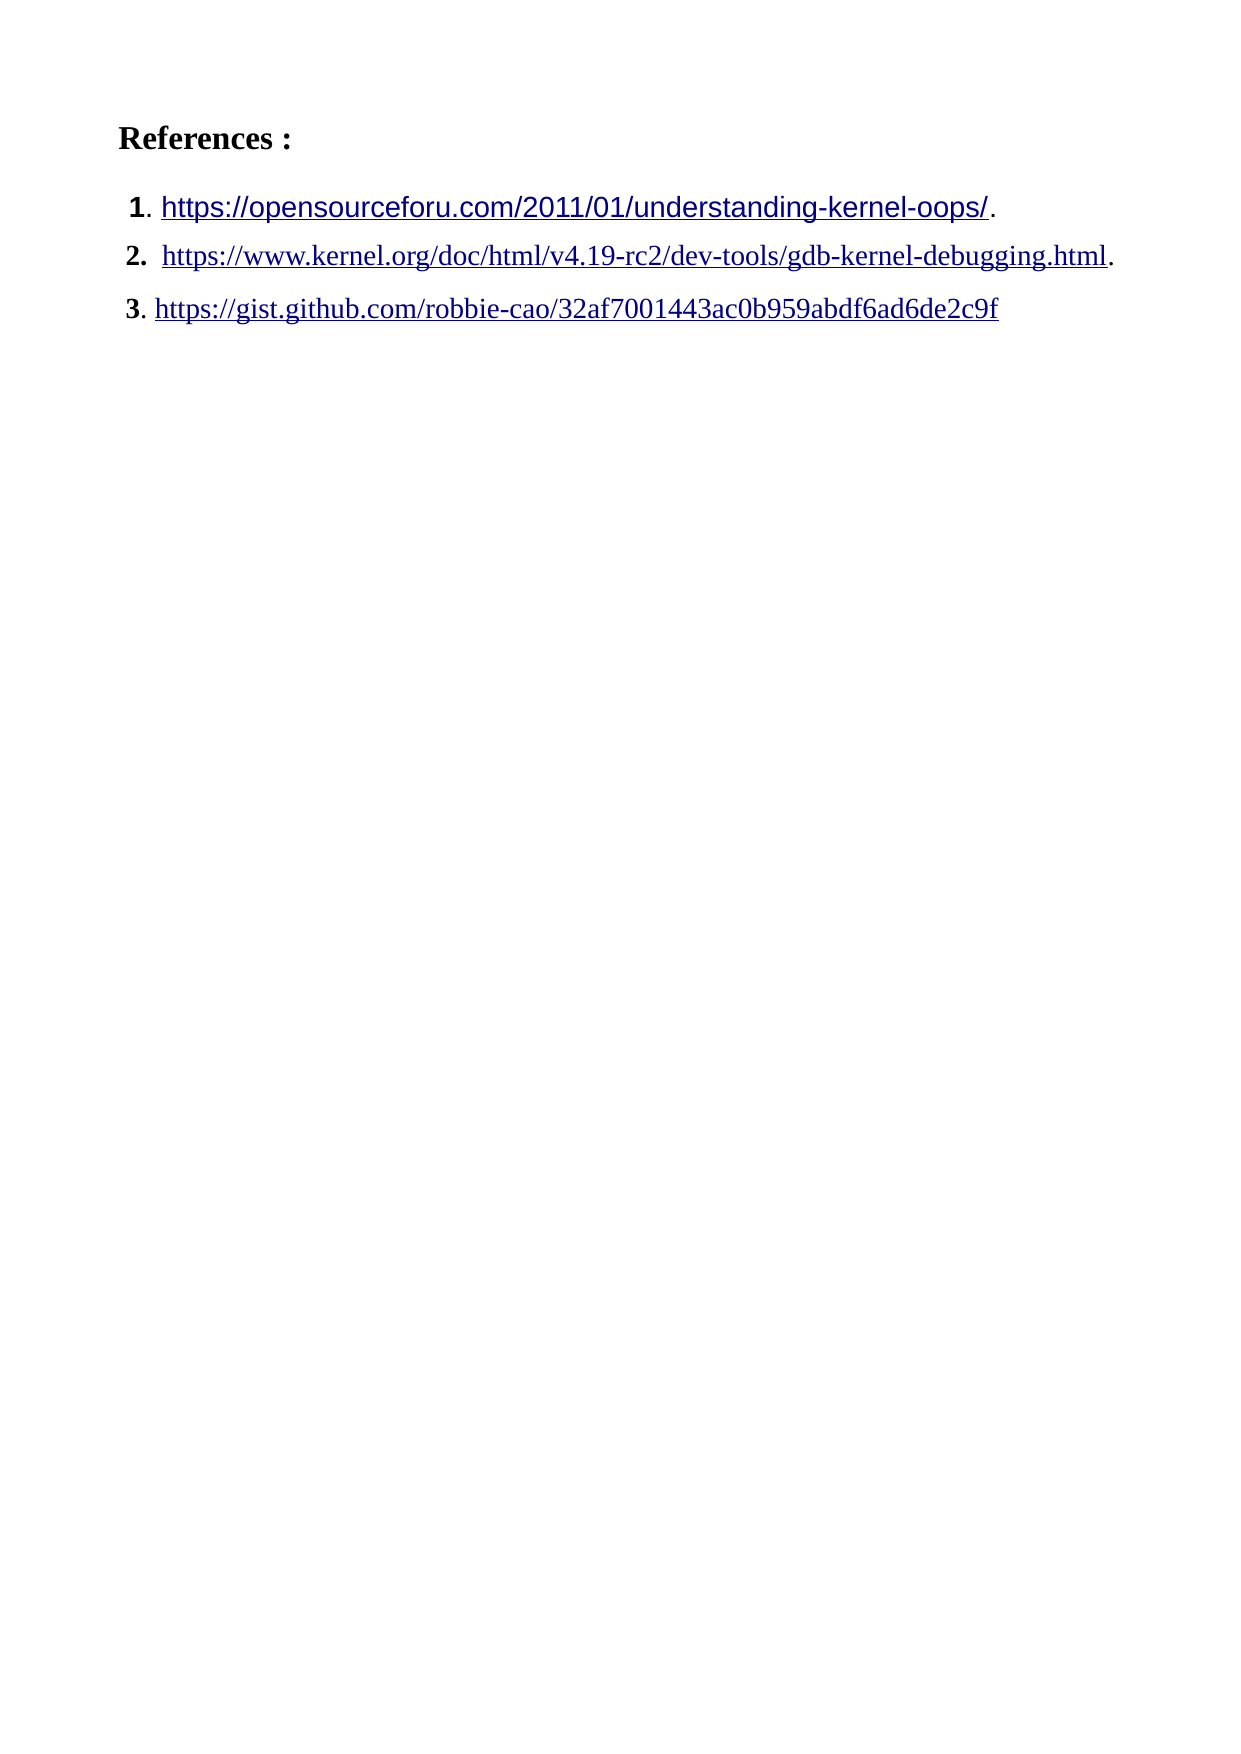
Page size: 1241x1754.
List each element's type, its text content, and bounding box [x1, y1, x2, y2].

text 3. https://gist.github.com/robbie-cao/32af7001443ac0b959abdf6ad6de2c9f [118, 291, 1122, 324]
text 2. https://www.kernel.org/doc/html/v4.19-rc2/dev-tools/gdb-kernel-debugging.html. [118, 238, 1122, 271]
subtitle 1. https://opensourceforu.com/2011/01/understanding-kernel-oops/. [118, 181, 1122, 225]
text References : [118, 118, 1122, 156]
